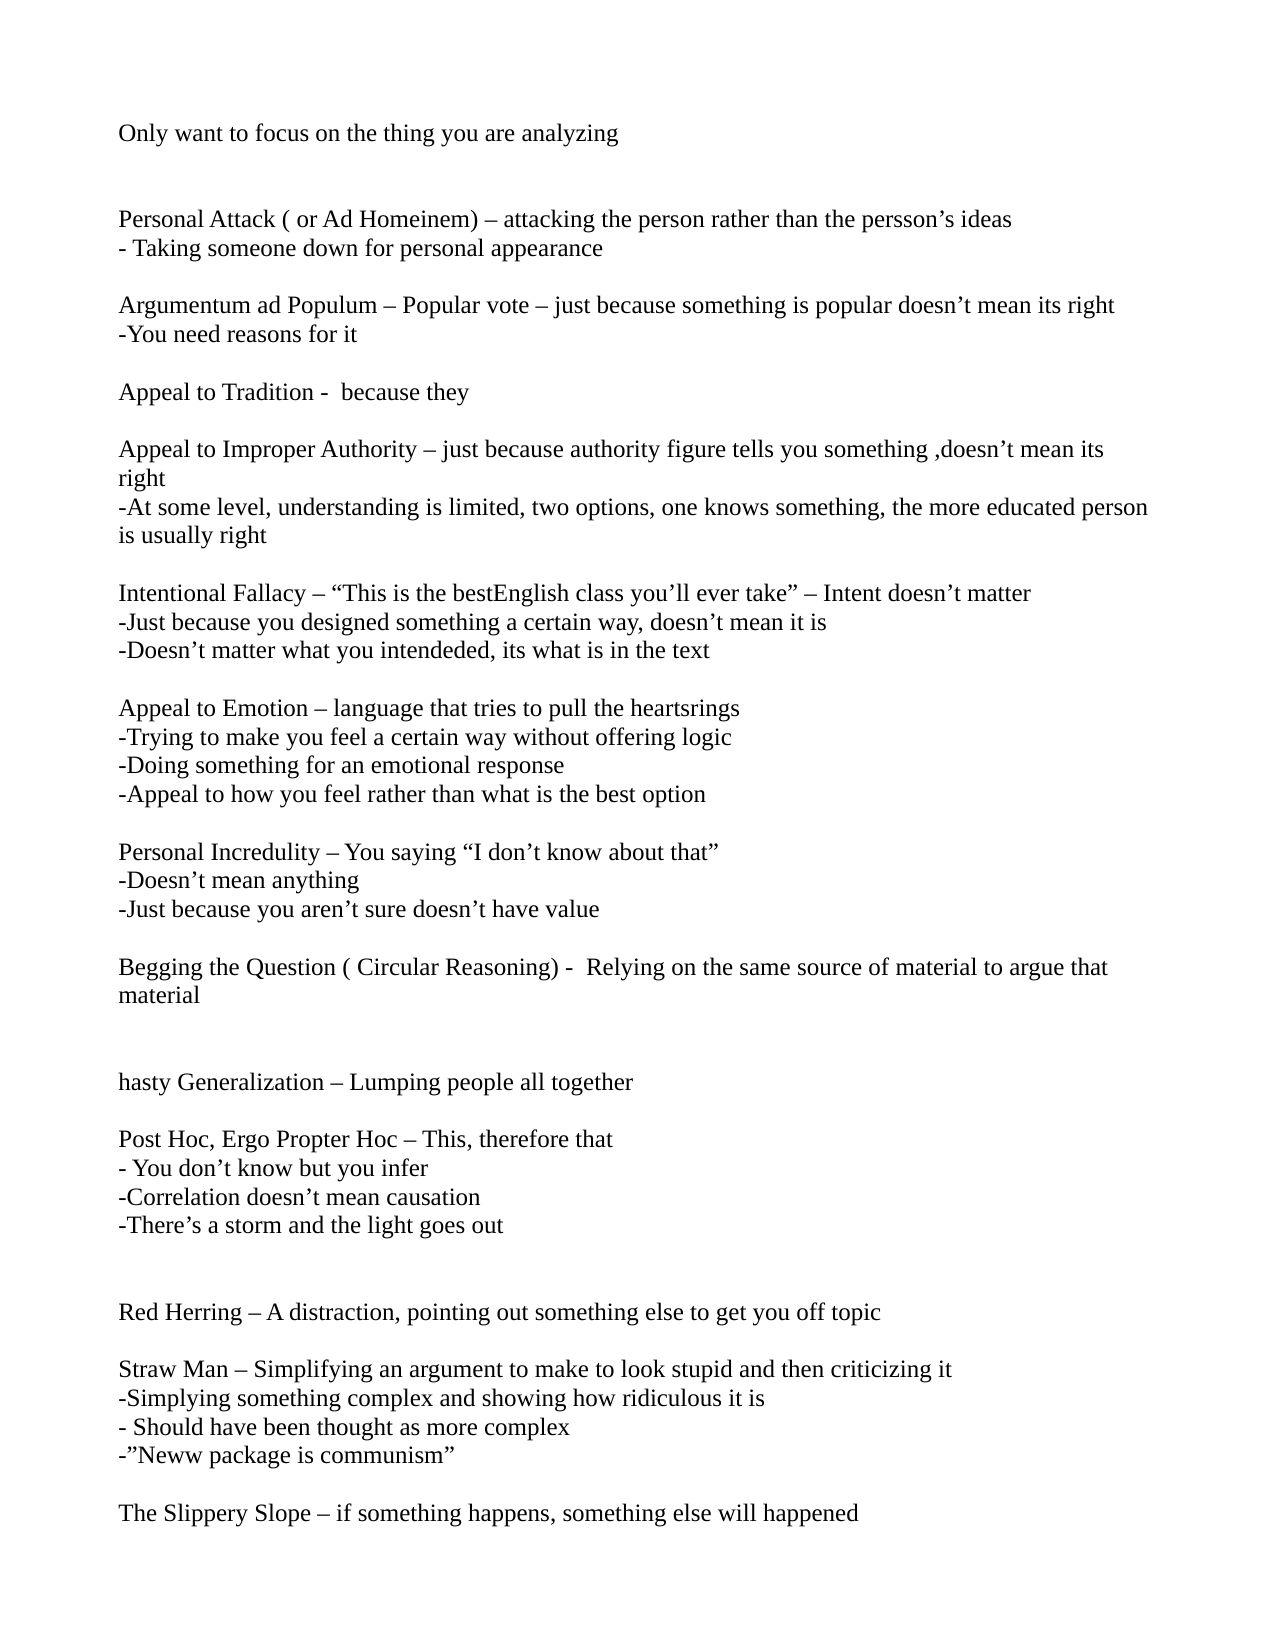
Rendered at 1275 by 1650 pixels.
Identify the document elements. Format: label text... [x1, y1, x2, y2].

text Intentional Fallacy – “This is the bestEnglish class you’ll ever take” – Intent doesn’t matter [118, 578, 1157, 607]
text -Appeal to how you feel rather than what is the best option [118, 779, 1157, 808]
text - Should have been thought as more complex [118, 1412, 1157, 1441]
text Straw Man – Simplifying an argument to make to look stupid and then criticizing it [118, 1354, 1157, 1383]
text -Just because you aren’t sure doesn’t have value [118, 894, 1157, 923]
text Only want to focus on the thing you are analyzing [118, 118, 1157, 147]
text Appeal to Emotion – language that tries to pull the heartsrings [118, 693, 1157, 722]
text -Correlation doesn’t mean causation [118, 1182, 1157, 1211]
text -Doesn’t mean anything [118, 866, 1157, 894]
text -”Neww package is communism” [118, 1441, 1157, 1469]
text Begging the Question ( Circular Reasoning) - Relying on the same source of material to argue that material [118, 952, 1157, 1009]
text -Doing something for an emotional response [118, 751, 1157, 779]
text Post Hoc, Ergo Propter Hoc – This, therefore that [118, 1124, 1157, 1153]
text -Doesn’t matter what you intendeded, its what is in the text [118, 636, 1157, 664]
text - You don’t know but you infer [118, 1153, 1157, 1182]
text The Slippery Slope – if something happens, something else will happened [118, 1498, 1157, 1527]
text -There’s a storm and the light goes out [118, 1211, 1157, 1239]
text -Simplying something complex and showing how ridiculous it is [118, 1383, 1157, 1412]
text Personal Incredulity – You saying “I don’t know about that” [118, 837, 1157, 866]
text hasty Generalization – Lumping people all together [118, 1067, 1157, 1096]
text Appeal to Tradition - because they [118, 377, 1157, 406]
text -At some level, understanding is limited, two options, one knows something, the more educated person is usually right [118, 492, 1157, 549]
text -Trying to make you feel a certain way without offering logic [118, 722, 1157, 751]
text Argumentum ad Populum – Popular vote – just because something is popular doesn’t mean its right [118, 291, 1157, 319]
text -You need reasons for it [118, 319, 1157, 348]
text - Taking someone down for personal appearance [118, 233, 1157, 262]
text Appeal to Improper Authority – just because authority figure tells you something ,doesn’t mean its right [118, 434, 1157, 492]
text Personal Attack ( or Ad Homeinem) – attacking the person rather than the persson’s ideas [118, 204, 1157, 233]
text Red Herring – A distraction, pointing out something else to get you off topic [118, 1297, 1157, 1326]
text -Just because you designed something a certain way, doesn’t mean it is [118, 607, 1157, 636]
